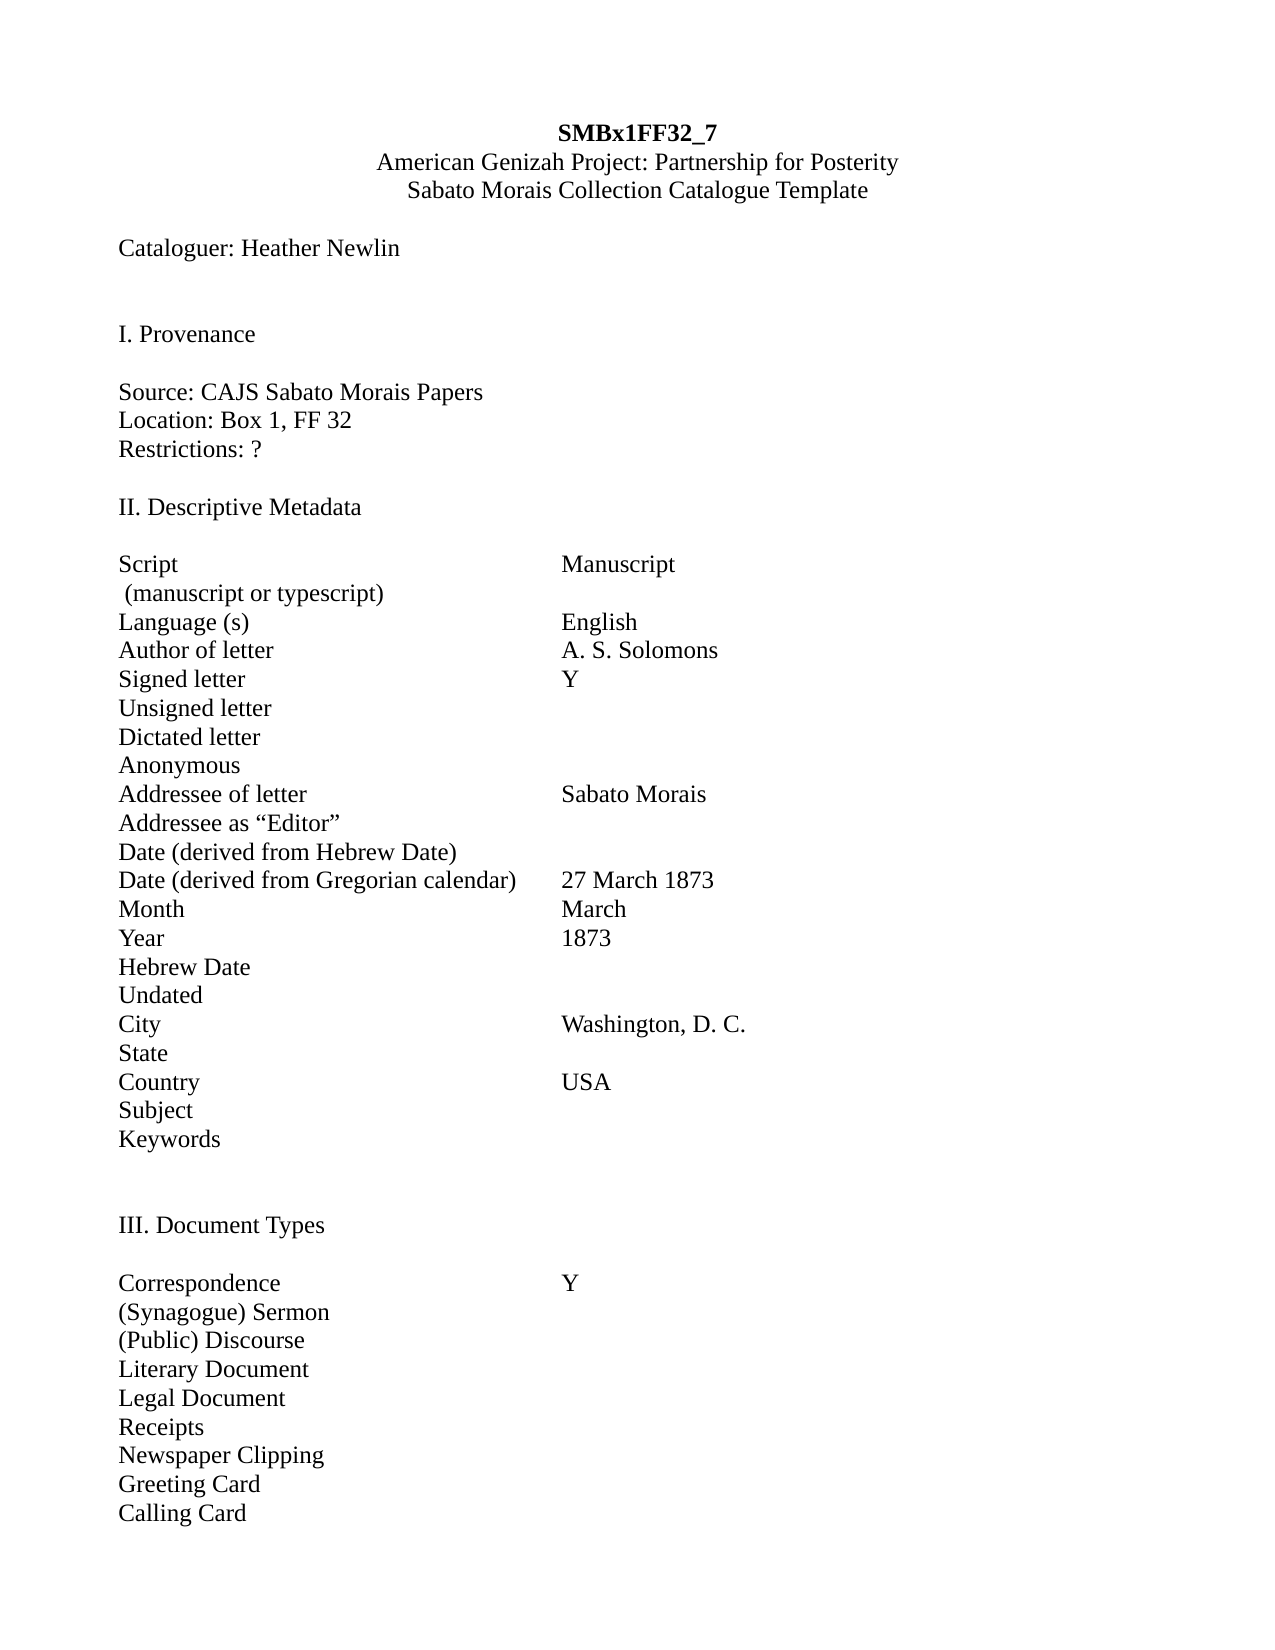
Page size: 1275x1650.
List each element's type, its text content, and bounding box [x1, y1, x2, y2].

text Addressee as “Editor” [118, 808, 1157, 837]
text Subject [118, 1096, 1157, 1124]
text (Synagogue) Sermon [118, 1297, 1157, 1326]
text (manuscript or typescript) [118, 578, 1157, 607]
text Date (derived from Gregorian calendar) 27 March 1873 [118, 866, 1157, 894]
text Correspondence Y [118, 1268, 1157, 1297]
text SMBx1FF32_7 [118, 118, 1157, 147]
text Script Manuscript [118, 549, 1157, 578]
text Month March [118, 894, 1157, 923]
text Addressee of letter Sabato Morais [118, 779, 1157, 808]
text City Washington, D. C. [118, 1009, 1157, 1038]
text Dictated letter [118, 722, 1157, 751]
text Restrictions: ? [118, 434, 1157, 463]
text (Public) Discourse [118, 1326, 1157, 1354]
text Anonymous [118, 751, 1157, 779]
text Calling Card [118, 1498, 1157, 1527]
text Keywords [118, 1124, 1157, 1153]
text Location: Box 1, FF 32 [118, 406, 1157, 434]
text American Genizah Project: Partnership for Posterity [118, 147, 1157, 176]
text Unsigned letter [118, 693, 1157, 722]
text Signed letter Y [118, 664, 1157, 693]
text Newspaper Clipping [118, 1441, 1157, 1469]
text Undated [118, 981, 1157, 1009]
text I. Provenance [118, 319, 1157, 348]
text Source: CAJS Sabato Morais Papers [118, 377, 1157, 406]
text Cataloguer: Heather Newlin [118, 233, 1157, 262]
text Hebrew Date [118, 952, 1157, 981]
text Language (s) English [118, 607, 1157, 636]
text Sabato Morais Collection Catalogue Template [118, 176, 1157, 204]
text II. Descriptive Metadata [118, 492, 1157, 521]
text Date (derived from Hebrew Date) [118, 837, 1157, 866]
text III. Document Types [118, 1211, 1157, 1239]
text Literary Document [118, 1354, 1157, 1383]
text Receipts [118, 1412, 1157, 1441]
text Legal Document [118, 1383, 1157, 1412]
text Year 1873 [118, 923, 1157, 952]
text Greeting Card [118, 1469, 1157, 1498]
text State [118, 1038, 1157, 1067]
text Author of letter A. S. Solomons [118, 636, 1157, 664]
text Country USA [118, 1067, 1157, 1096]
